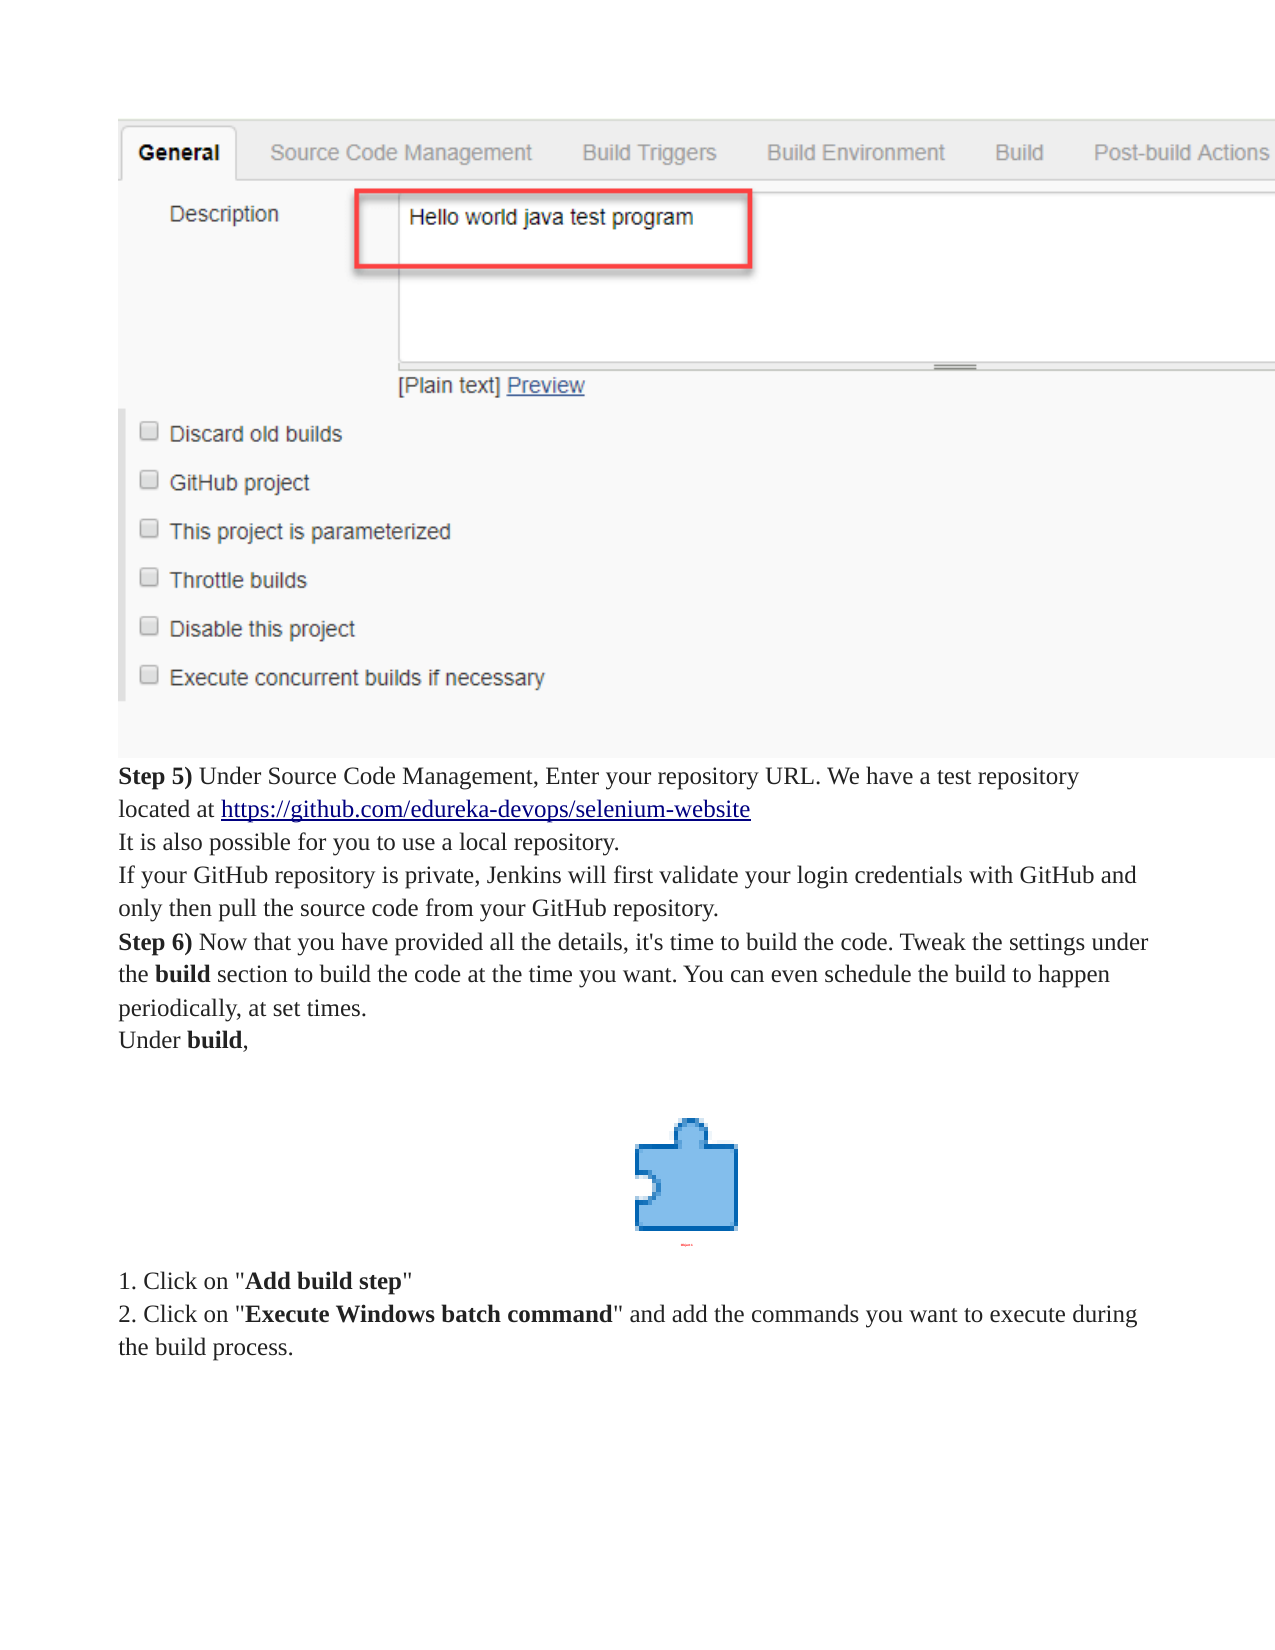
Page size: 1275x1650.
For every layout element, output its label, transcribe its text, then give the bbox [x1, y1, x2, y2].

picture [118, 118, 1275, 758]
text It is also possible for you to use a local repository. [118, 827, 1157, 856]
text 1. Click on "Add build step" [118, 1266, 1157, 1294]
text 2. Click on "Execute Windows batch command" and add the commands you want to execute during the build process. [118, 1299, 1157, 1361]
text Step 5) Under Source Code Management, Enter your repository URL. We have a test repository located at https://github.com/edureka-devops/selenium-website [118, 761, 1157, 823]
text Under build, [118, 1026, 1157, 1054]
text If your GitHub repository is private, Jenkins will first validate your login credentials with GitHub and only then pull the source code from your GitHub repository. [118, 861, 1157, 922]
text Step 6) Now that you have provided all the details, it's time to build the code. Tweak the settings under the build section to build the code at the time you want. You can even schedule the build to happen periodically, at set times. [118, 927, 1157, 1021]
